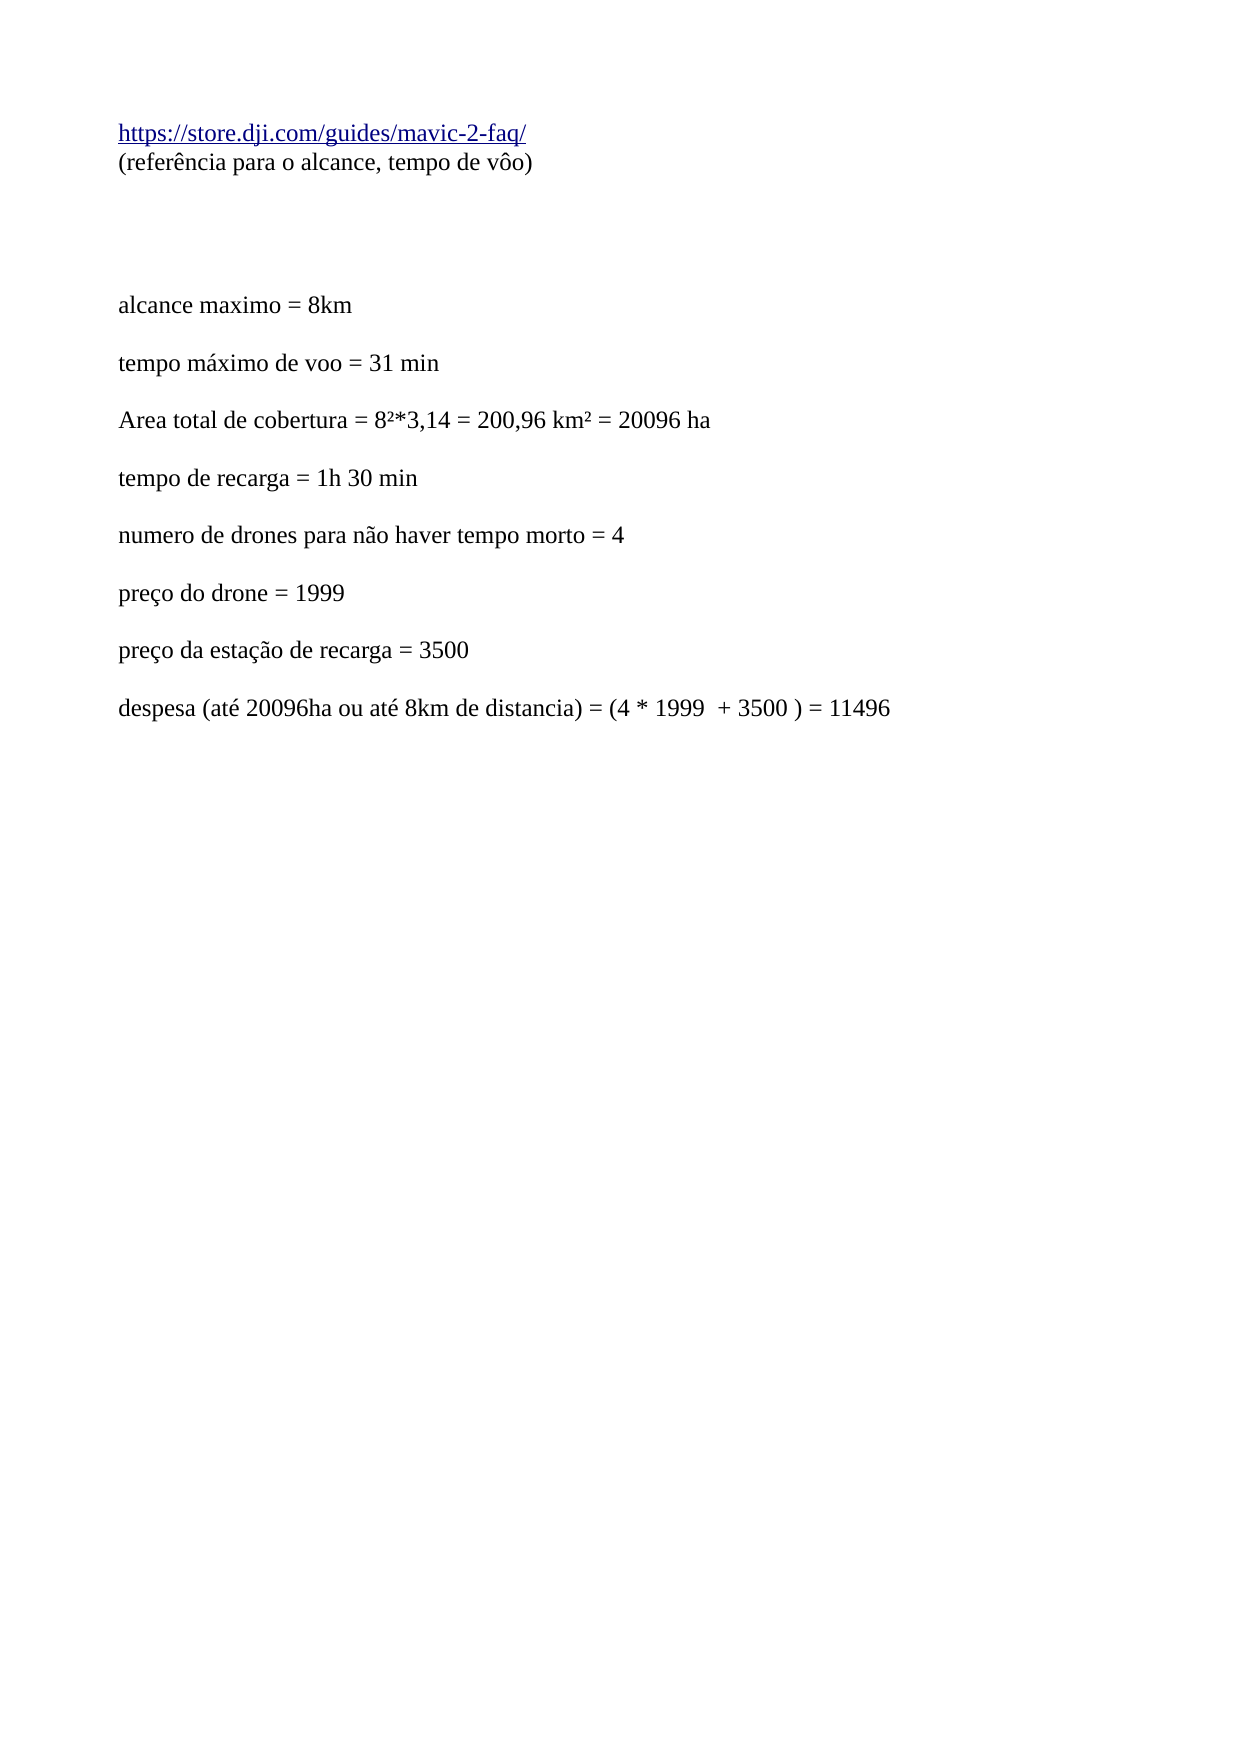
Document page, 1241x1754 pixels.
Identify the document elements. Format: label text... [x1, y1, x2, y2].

text preço da estação de recarga = 3500 [118, 636, 1122, 664]
text https://store.dji.com/guides/mavic-2-faq/ [118, 118, 1122, 147]
text (referência para o alcance, tempo de vôo) [118, 147, 1122, 176]
text preço do drone = 1999 [118, 578, 1122, 607]
text tempo máximo de voo = 31 min [118, 348, 1122, 377]
text alcance maximo = 8km [118, 291, 1122, 319]
text numero de drones para não haver tempo morto = 4 [118, 521, 1122, 549]
text Area total de cobertura = 8²*3,14 = 200,96 km² = 20096 ha [118, 406, 1122, 434]
text tempo de recarga = 1h 30 min [118, 463, 1122, 492]
text despesa (até 20096ha ou até 8km de distancia) = (4 * 1999 + 3500 ) = 11496 [118, 693, 1122, 722]
